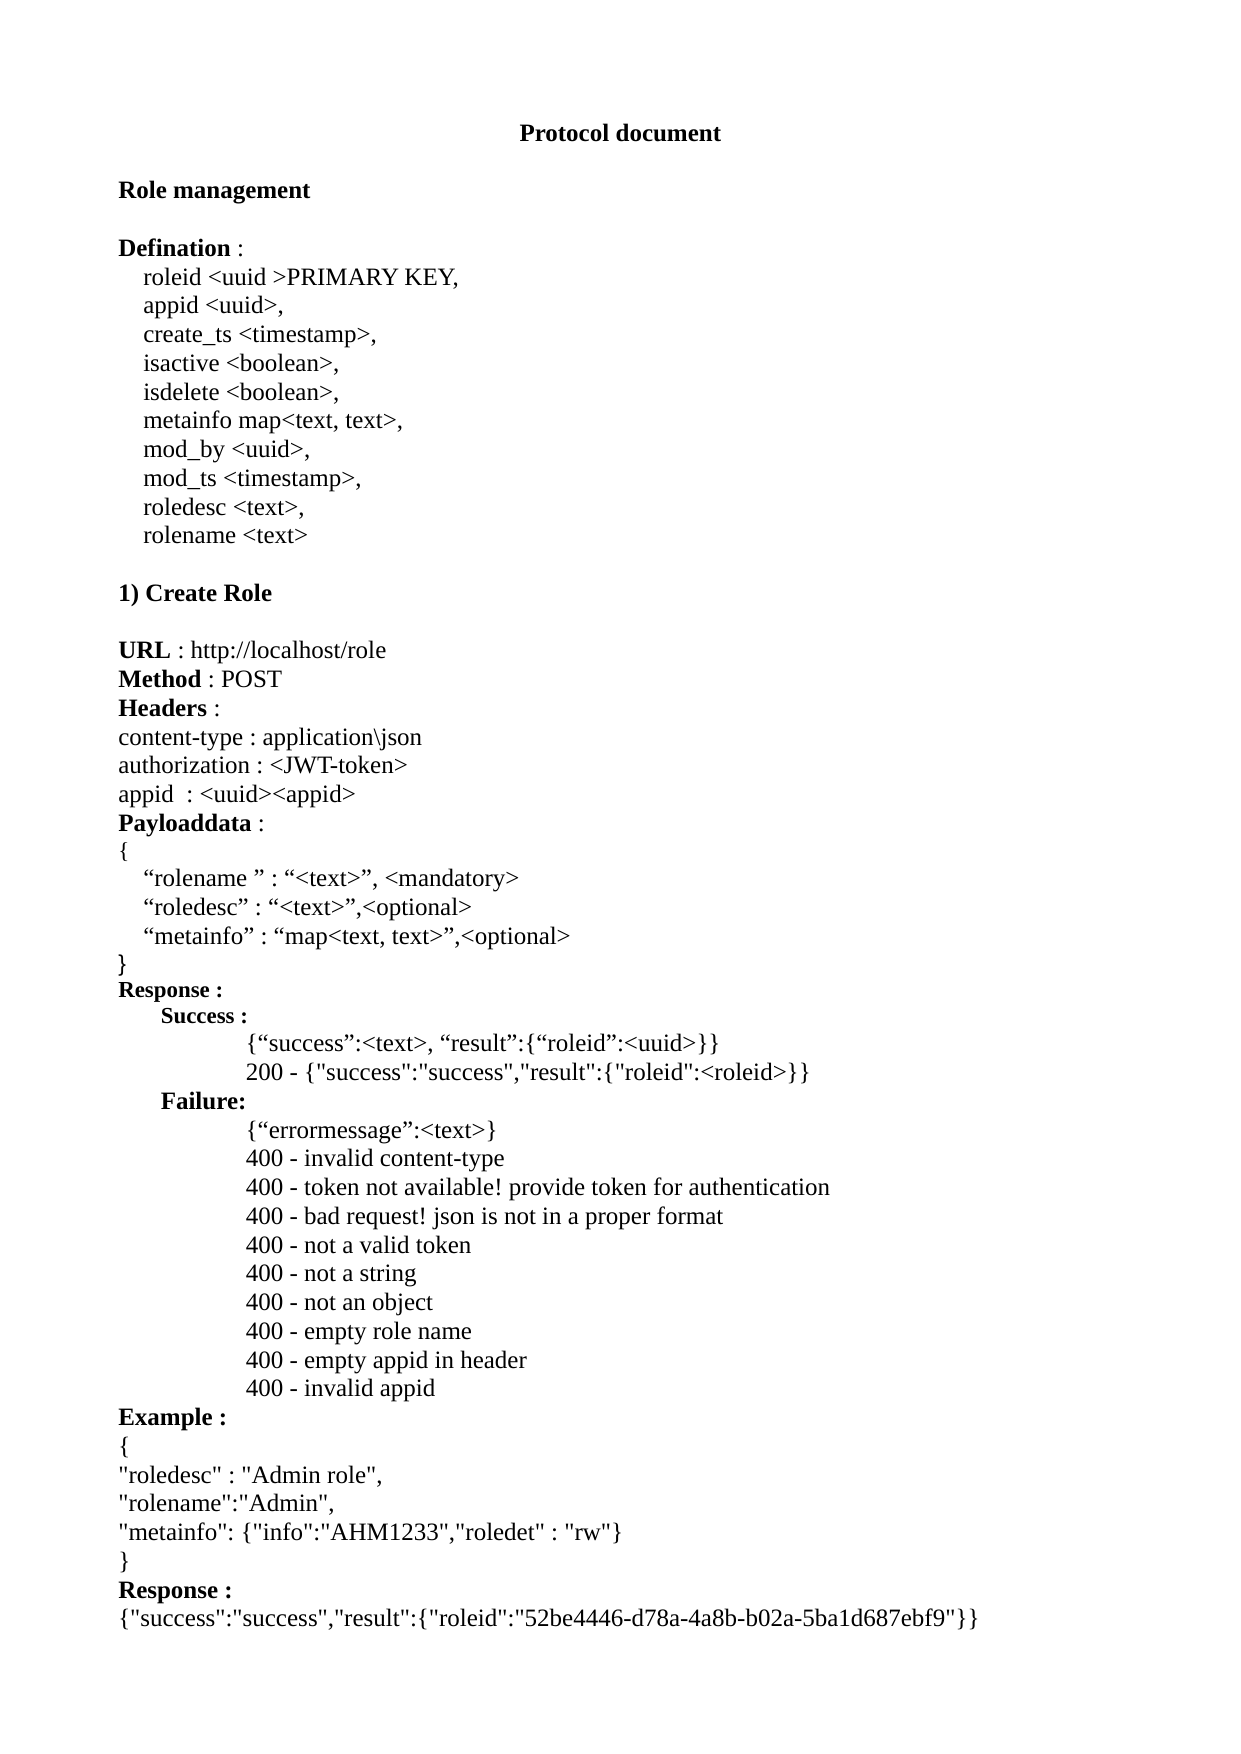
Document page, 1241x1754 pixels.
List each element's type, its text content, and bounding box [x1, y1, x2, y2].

text {“success”:<text>, “result”:{“roleid”:<uuid>}} [118, 1028, 1122, 1057]
text } [118, 1546, 1122, 1575]
text 400 - empty appid in header [118, 1345, 1122, 1373]
text isdelete <boolean>, [118, 377, 1122, 406]
text Method : POST [118, 664, 1122, 693]
text Response : [118, 1575, 1122, 1603]
text Response : [118, 976, 1122, 1002]
text Role management [118, 176, 1122, 204]
text authorization : <JWT-token> [118, 751, 1122, 779]
text "rolename":"Admin", [118, 1488, 1122, 1517]
text 400 - not a valid token [118, 1230, 1122, 1258]
text Success : [118, 1002, 1122, 1028]
text 400 - token not available! provide token for authentication [118, 1172, 1122, 1201]
text Example : [118, 1402, 1122, 1431]
text } [118, 949, 1122, 976]
text 400 - bad request! json is not in a proper format [118, 1201, 1122, 1230]
text URL : http://localhost/role [118, 636, 1122, 664]
text Defination : [118, 233, 1122, 262]
text {“errormessage”:<text>} [118, 1115, 1122, 1143]
text mod_by <uuid>, [118, 434, 1122, 463]
text 200 - {"success":"success","result":{"roleid":<roleid>}} [118, 1057, 1122, 1086]
text isactive <boolean>, [118, 348, 1122, 377]
text “metainfo” : “map<text, text>”,<optional> [118, 921, 1122, 949]
text appid <uuid>, [118, 291, 1122, 319]
text Protocol document [118, 118, 1122, 147]
text Failure: [118, 1086, 1122, 1115]
text roledesc <text>, [118, 492, 1122, 521]
text 400 - invalid content-type [118, 1143, 1122, 1172]
text appid : <uuid><appid> [118, 779, 1122, 808]
text Payloaddata : [118, 808, 1122, 837]
text 400 - not an object [118, 1287, 1122, 1316]
text "roledesc" : "Admin role", [118, 1460, 1122, 1488]
text "metainfo": {"info":"AHM1233","roledet" : "rw"} [118, 1517, 1122, 1546]
text 400 - empty role name [118, 1316, 1122, 1345]
text mod_ts <timestamp>, [118, 463, 1122, 492]
text { [118, 837, 1122, 863]
text 400 - not a string [118, 1258, 1122, 1287]
text {"success":"success","result":{"roleid":"52be4446-d78a-4a8b-b02a-5ba1d687ebf9"}} [118, 1603, 1122, 1632]
text Headers : [118, 693, 1122, 722]
text { [118, 1431, 1122, 1460]
text rolename <text> [118, 521, 1122, 549]
text create_ts <timestamp>, [118, 319, 1122, 348]
text “roledesc” : “<text>”,<optional> [118, 892, 1122, 921]
text 1) Create Role [118, 578, 1122, 607]
text “rolename ” : “<text>”, <mandatory> [118, 863, 1122, 892]
text 400 - invalid appid [118, 1373, 1122, 1402]
text content-type : application\json [118, 722, 1122, 751]
text metainfo map<text, text>, [118, 406, 1122, 434]
text roleid <uuid >PRIMARY KEY, [118, 262, 1122, 291]
